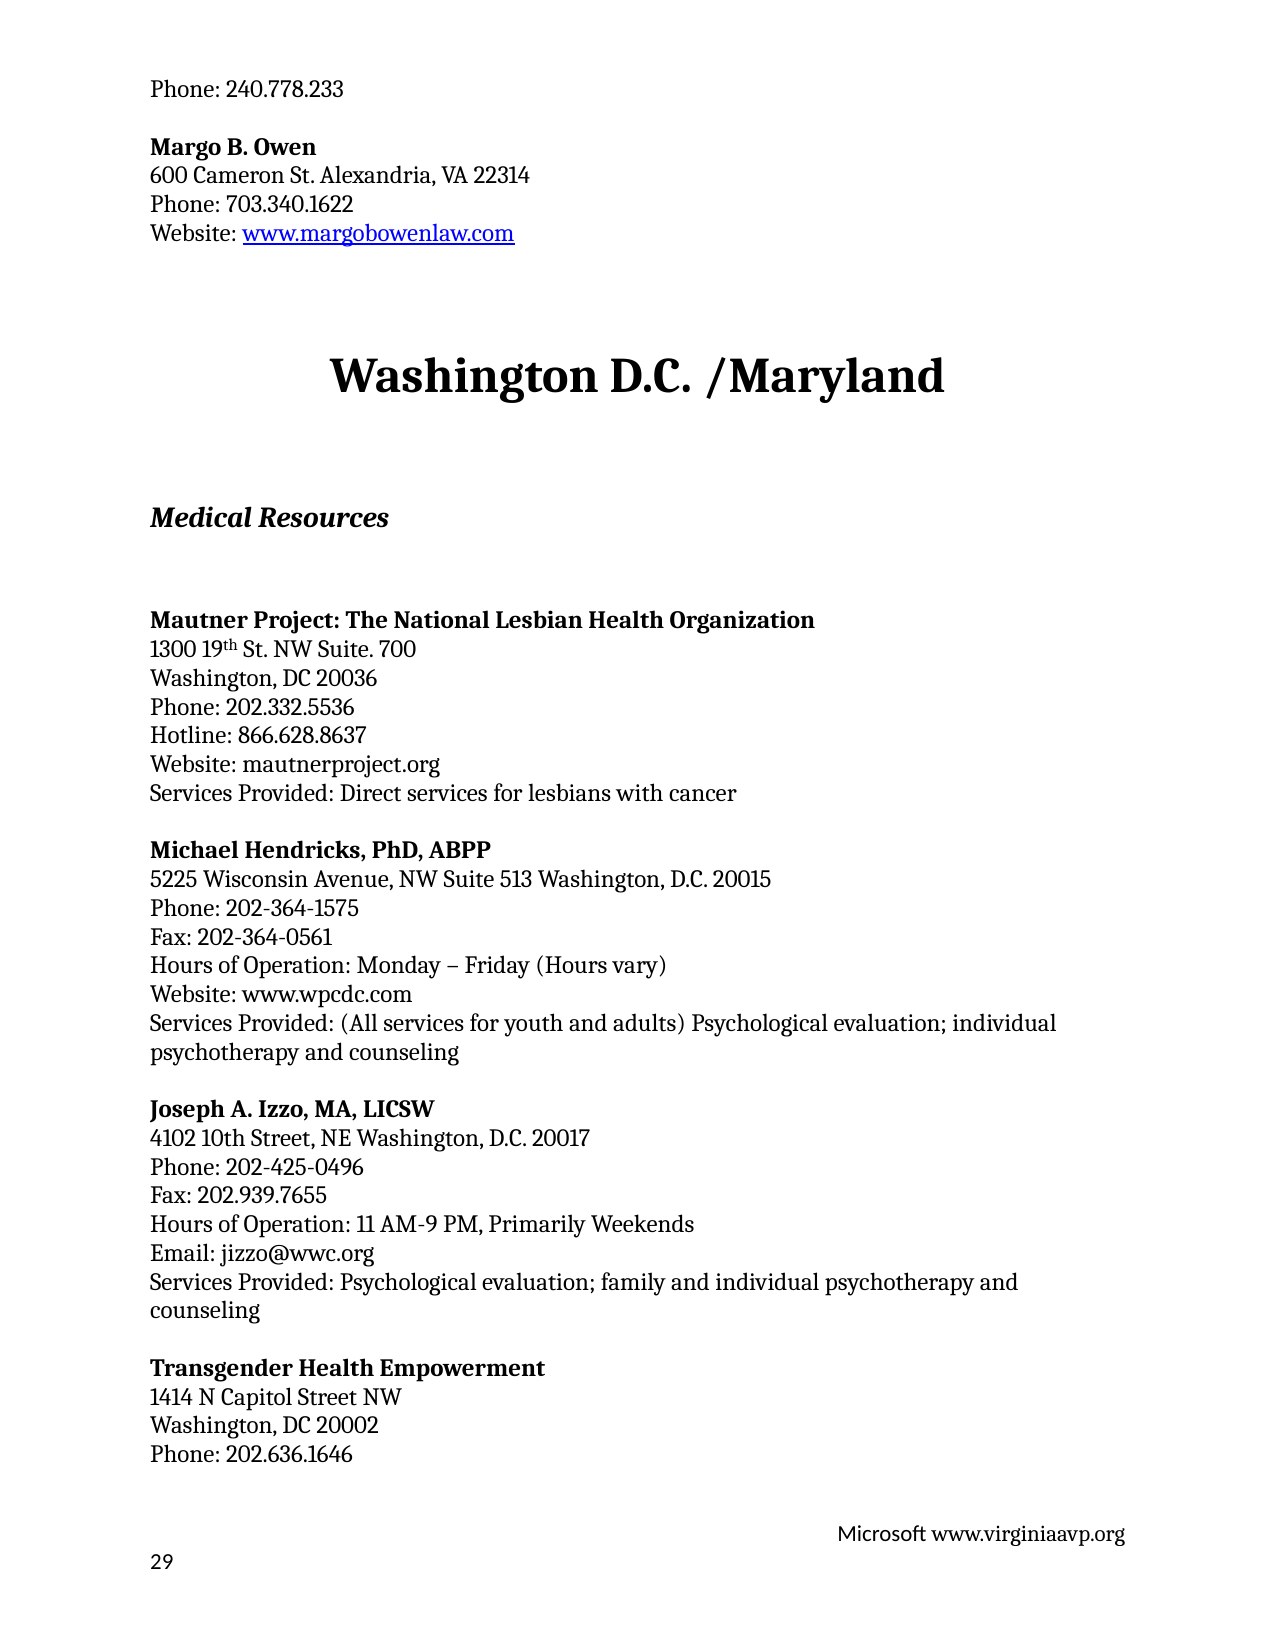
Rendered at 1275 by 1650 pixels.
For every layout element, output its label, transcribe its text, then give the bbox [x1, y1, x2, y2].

text Phone: 202-364-1575 [150, 894, 1125, 922]
text Transgender Health Empowerment [150, 1354, 1125, 1382]
text Medical Resources [150, 501, 1125, 534]
text Phone: 202.332.5536 [150, 692, 1125, 721]
text Phone: 202.636.1646 [150, 1440, 1125, 1469]
text Phone: 202-425-0496 [150, 1152, 1125, 1181]
text Email: jizzo@wwc.org [150, 1239, 1125, 1267]
text Michael Hendricks, PhD, ABPP [150, 836, 1125, 865]
text Washington, DC 20036 [150, 664, 1125, 692]
text Joseph A. Izzo, MA, LICSW [150, 1095, 1125, 1124]
text Services Provided: Psychological evaluation; family and individual psychotherapy and counseling [150, 1267, 1125, 1325]
text Hours of Operation: 11 AM-9 PM, Primarily Weekends [150, 1210, 1125, 1239]
text Services Provided: Direct services for lesbians with cancer [150, 779, 1125, 807]
text Services Provided: (All services for youth and adults) Psychological evaluation; individual psychotherapy and counseling [150, 1009, 1125, 1066]
text Washington, DC 20002 [150, 1411, 1125, 1440]
text Fax: 202.939.7655 [150, 1181, 1125, 1210]
text Website: www.margobowenlaw.com [150, 219, 1125, 247]
text Website: www.wpcdc.com [150, 980, 1125, 1009]
text 4102 10th Street, NE Washington, D.C. 20017 [150, 1124, 1125, 1152]
text Fax: 202-364-0561 [150, 922, 1125, 951]
text Website: mautnerproject.org [150, 750, 1125, 779]
text Hotline: 866.628.8637 [150, 721, 1125, 750]
text Margo B. Owen [150, 132, 1125, 161]
text 1300 19th St. NW Suite. 700 [150, 635, 1125, 664]
text Mautner Project: The National Lesbian Health Organization [150, 606, 1125, 635]
text 1414 N Capitol Street NW [150, 1382, 1125, 1411]
text Phone: 240.778.233 [150, 75, 1125, 104]
text Phone: 703.340.1622 [150, 190, 1125, 219]
text Washington D.C. /Maryland [150, 347, 1125, 405]
text 600 Cameron St. Alexandria, VA 22314 [150, 161, 1125, 190]
text 5225 Wisconsin Avenue, NW Suite 513 Washington, D.C. 20015 [150, 865, 1125, 894]
text Hours of Operation: Monday – Friday (Hours vary) [150, 951, 1125, 980]
